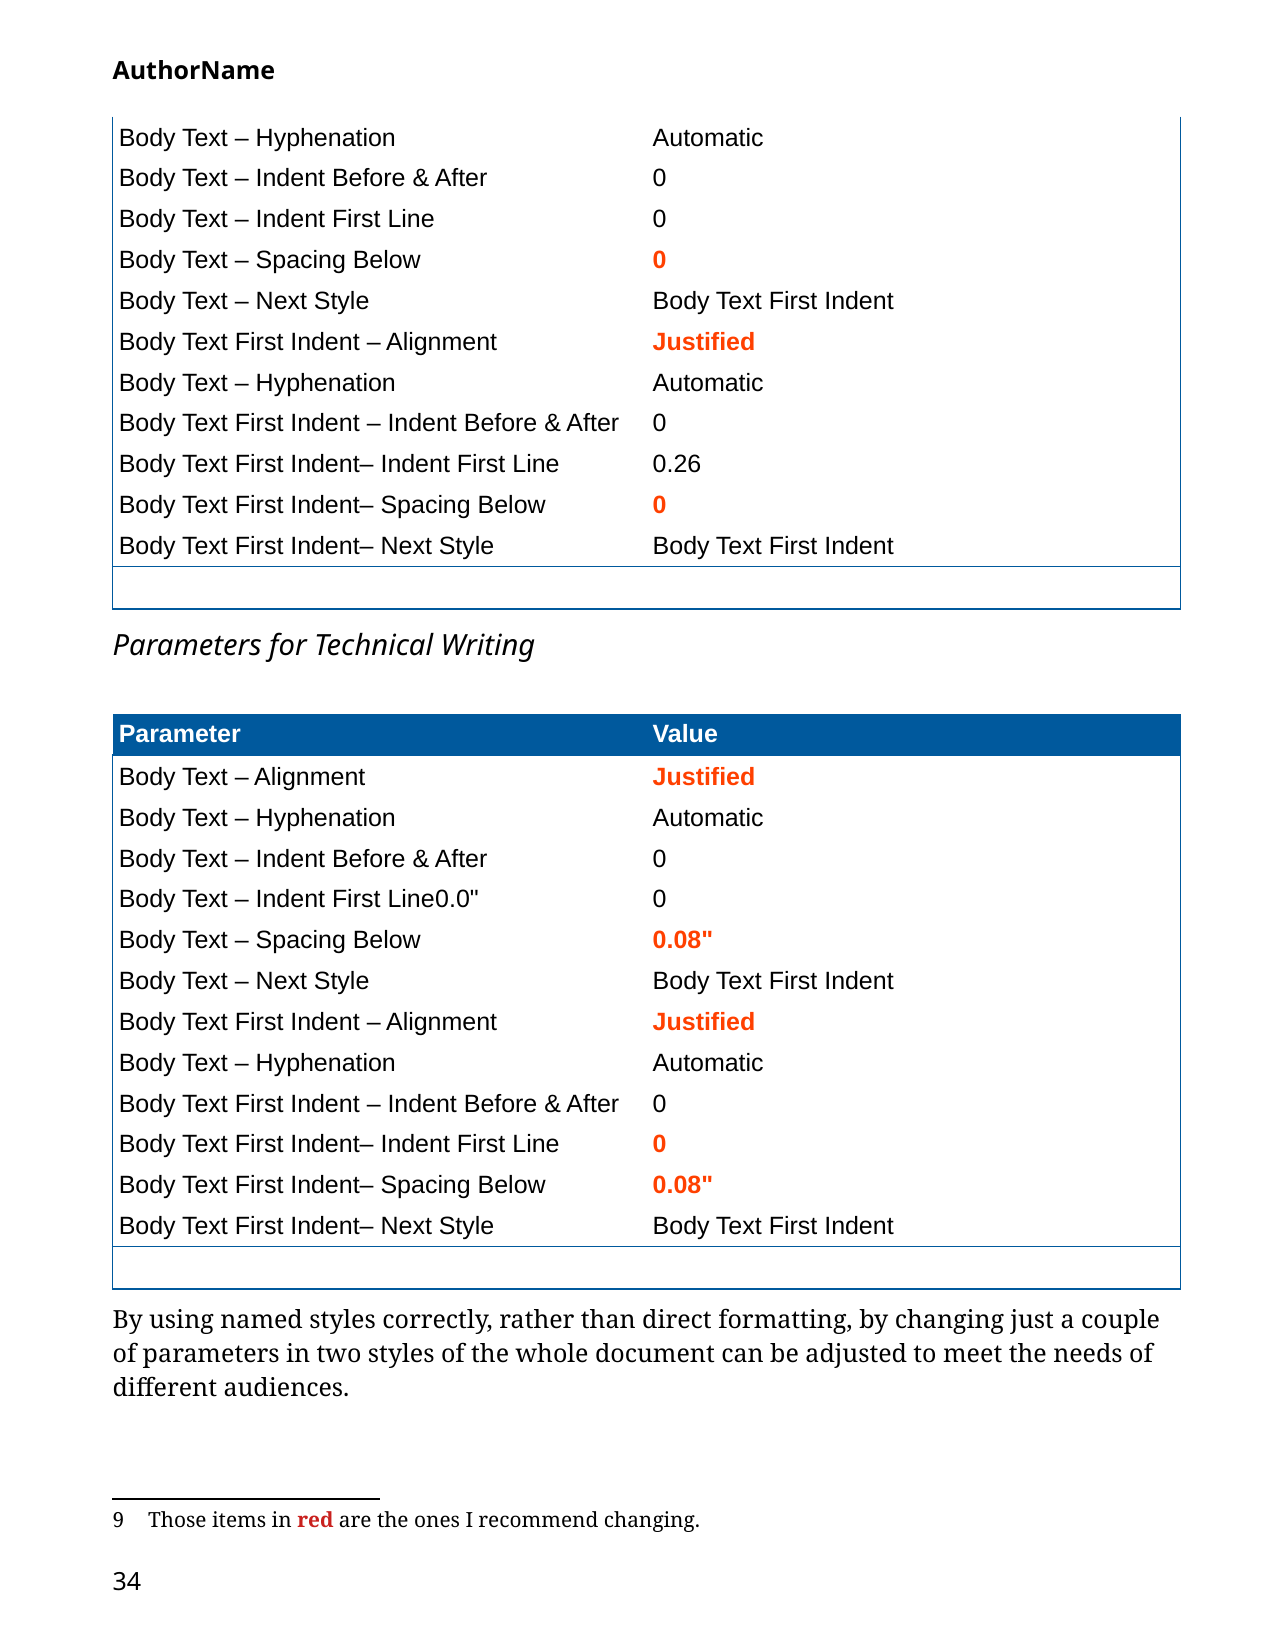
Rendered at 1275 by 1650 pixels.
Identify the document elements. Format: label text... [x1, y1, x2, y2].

table_cell Body Text First Indent– Spacing Below [113, 1164, 646, 1205]
table_cell Body Text First Indent– Spacing Below [113, 484, 646, 525]
table_cell Body Text First Indent– Indent First Line [113, 443, 646, 484]
table_cell [113, 1247, 646, 1288]
table_cell Body Text First Indent [646, 1205, 1180, 1246]
table_cell 0 [646, 239, 1180, 280]
table_cell 0 [646, 1083, 1180, 1123]
table_cell [646, 567, 1180, 608]
table_cell Body Text First Indent– Indent First Line [113, 1123, 646, 1164]
table_cell Body Text First Indent – Alignment [113, 321, 646, 362]
table_cell Body Text – Next Style [113, 280, 646, 321]
table_cell Body Text – Indent First Line0.0ʺ [113, 878, 646, 919]
table_cell Body Text – Hyphenation [113, 1042, 646, 1082]
table_header Parameter [113, 714, 646, 754]
table_cell [113, 567, 646, 608]
table_cell Body Text First Indent– Next Style [113, 1205, 646, 1246]
text By using named styles correctly, rather than direct formatting, by changing just a couple of parameters in two styles of the whole document can be adjusted to meet the needs of different audiences. [112, 1302, 1181, 1404]
table_cell Body Text First Indent [646, 960, 1180, 1001]
table_header Value [646, 714, 1181, 754]
table_cell Automatic [646, 117, 1180, 157]
table_cell Body Text First Indent – Indent Before & After [113, 1083, 646, 1123]
table_cell Automatic [646, 797, 1180, 837]
table_cell 0.08ʺ [646, 1164, 1180, 1205]
table_cell Body Text First Indent– Next Style [113, 525, 646, 566]
table_cell Body Text – Hyphenation [113, 117, 646, 157]
table_cell Justified [646, 1001, 1180, 1042]
table_cell Body Text – Hyphenation [113, 797, 646, 837]
table_cell Justified [646, 321, 1180, 362]
table_cell Body Text – Indent First Line [113, 198, 646, 239]
table_cell 0 [646, 838, 1180, 878]
table_cell Body Text – Alignment [113, 756, 646, 797]
table_cell Body Text – Hyphenation [113, 362, 646, 402]
table_cell Automatic [646, 362, 1180, 402]
table_cell Automatic [646, 1042, 1180, 1082]
table_cell 0.26 [646, 443, 1180, 484]
table_cell Body Text First Indent [646, 525, 1180, 566]
table_cell 0 [646, 1123, 1180, 1164]
table_cell 0 [646, 484, 1180, 525]
table_cell Body Text – Indent Before & After [113, 158, 646, 198]
table_cell 0 [646, 158, 1180, 198]
table_cell Body Text First Indent [646, 280, 1180, 321]
table_cell 0 [646, 403, 1180, 443]
table_cell Body Text First Indent – Alignment [113, 1001, 646, 1042]
table_cell Body Text First Indent – Indent Before & After [113, 403, 646, 443]
subtitle Parameters for Technical Writing [112, 625, 1181, 664]
table_cell [646, 1247, 1180, 1288]
table_cell Body Text – Spacing Below [113, 239, 646, 280]
table_cell Body Text – Next Style [113, 960, 646, 1001]
table_cell 0 [646, 198, 1180, 239]
table_cell Body Text – Spacing Below [113, 919, 646, 960]
table_cell Body Text – Indent Before & After [113, 838, 646, 878]
table_cell 0.08ʺ [646, 919, 1180, 960]
table_cell Justified [646, 756, 1180, 797]
table_cell 0 [646, 878, 1180, 919]
